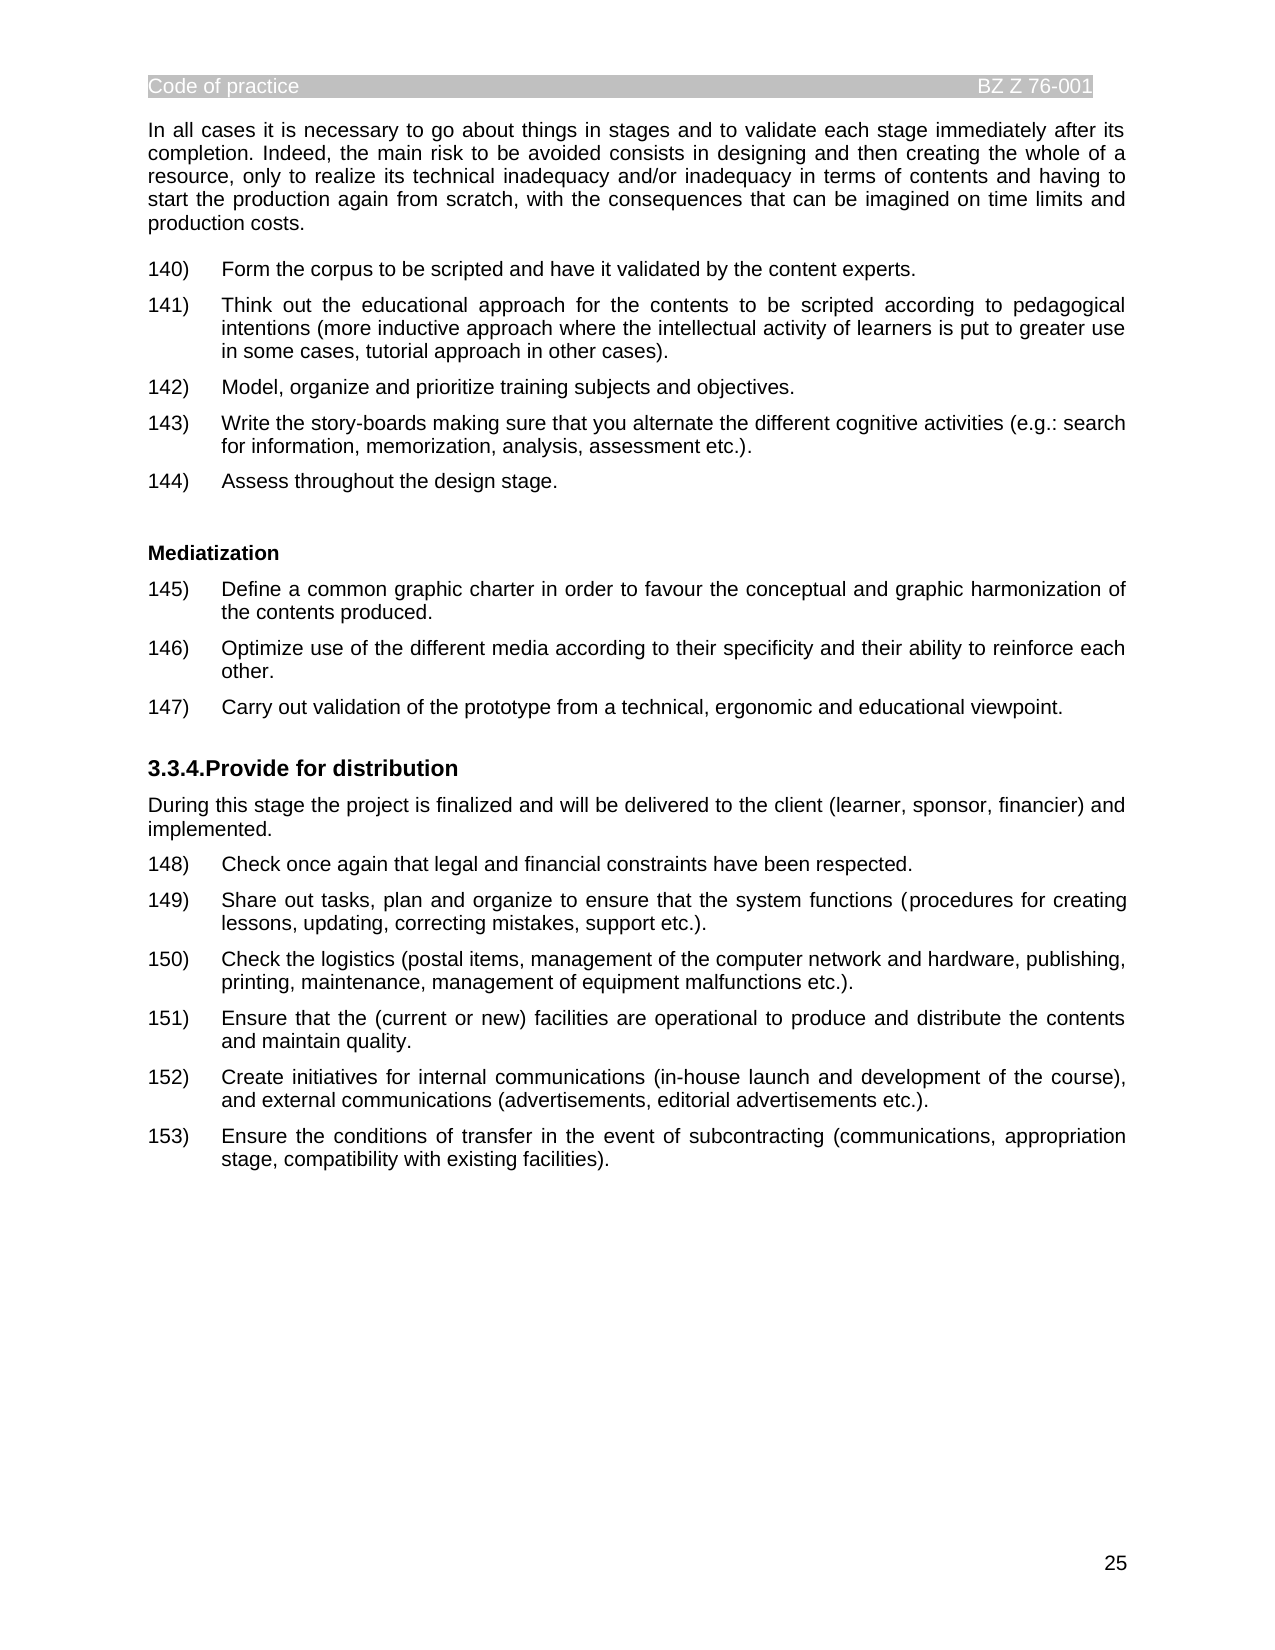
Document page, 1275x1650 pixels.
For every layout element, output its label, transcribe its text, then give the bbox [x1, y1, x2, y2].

text 149) Share out tasks, plan and organize to ensure that the system functions (procedures for creating lessons, updating, correcting mistakes, support etc.). [148, 889, 1127, 935]
text 142) Model, organize and prioritize training subjects and objectives. [148, 375, 1127, 399]
text 148) Check once again that legal and financial constraints have been respected. [148, 853, 1127, 876]
text 151) Ensure that the (current or new) facilities are operational to produce and distribute the contents and maintain quality. [148, 1007, 1127, 1053]
text 150) Check the logistics (postal items, management of the computer network and hardware, publishing, printing, maintenance, management of equipment malfunctions etc.). [148, 948, 1127, 994]
text Mediatization [148, 542, 1127, 565]
text During this stage the project is finalized and will be delivered to the client (learner, sponsor, financier) and implemented. [148, 794, 1127, 841]
text In all cases it is necessary to go about things in stages and to validate each stage immediately after its completion. Indeed, the main risk to be avoided consists in designing and then creating the whole of a resource, only to realize its technical inadequacy and/or inadequacy in terms of contents and having to start the production again from scratch, with the consequences that can be imagined on time limits and production costs. [148, 118, 1127, 234]
text 146) Optimize use of the different media according to their specificity and their ability to reinforce each other. [148, 636, 1127, 683]
subtitle Provide for distribution [148, 756, 1127, 782]
text 144) Assess throughout the design stage. [148, 470, 1127, 493]
text 153) Ensure the conditions of transfer in the event of subcontracting (communications, appropriation stage, compatibility with existing facilities). [148, 1124, 1127, 1171]
text 141) Think out the educational approach for the contents to be scripted according to pedagogical intentions (more inductive approach where the intellectual activity of learners is put to greater use in some cases, tutorial approach in other cases). [148, 293, 1127, 363]
text 145) Define a common graphic charter in order to favour the conceptual and graphic harmonization of the contents produced. [148, 577, 1127, 624]
text 147) Carry out validation of the prototype from a technical, ergonomic and educational viewpoint. [148, 695, 1127, 718]
text 152) Create initiatives for internal communications (in-house launch and development of the course), and external communications (advertisements, editorial advertisements etc.). [148, 1066, 1127, 1112]
text 140) Form the corpus to be scripted and have it validated by the content experts. [148, 257, 1127, 281]
text 143) Write the story-boards making sure that you alternate the different cognitive activities (e.g.: search for information, memorization, analysis, assessment etc.). [148, 411, 1127, 458]
